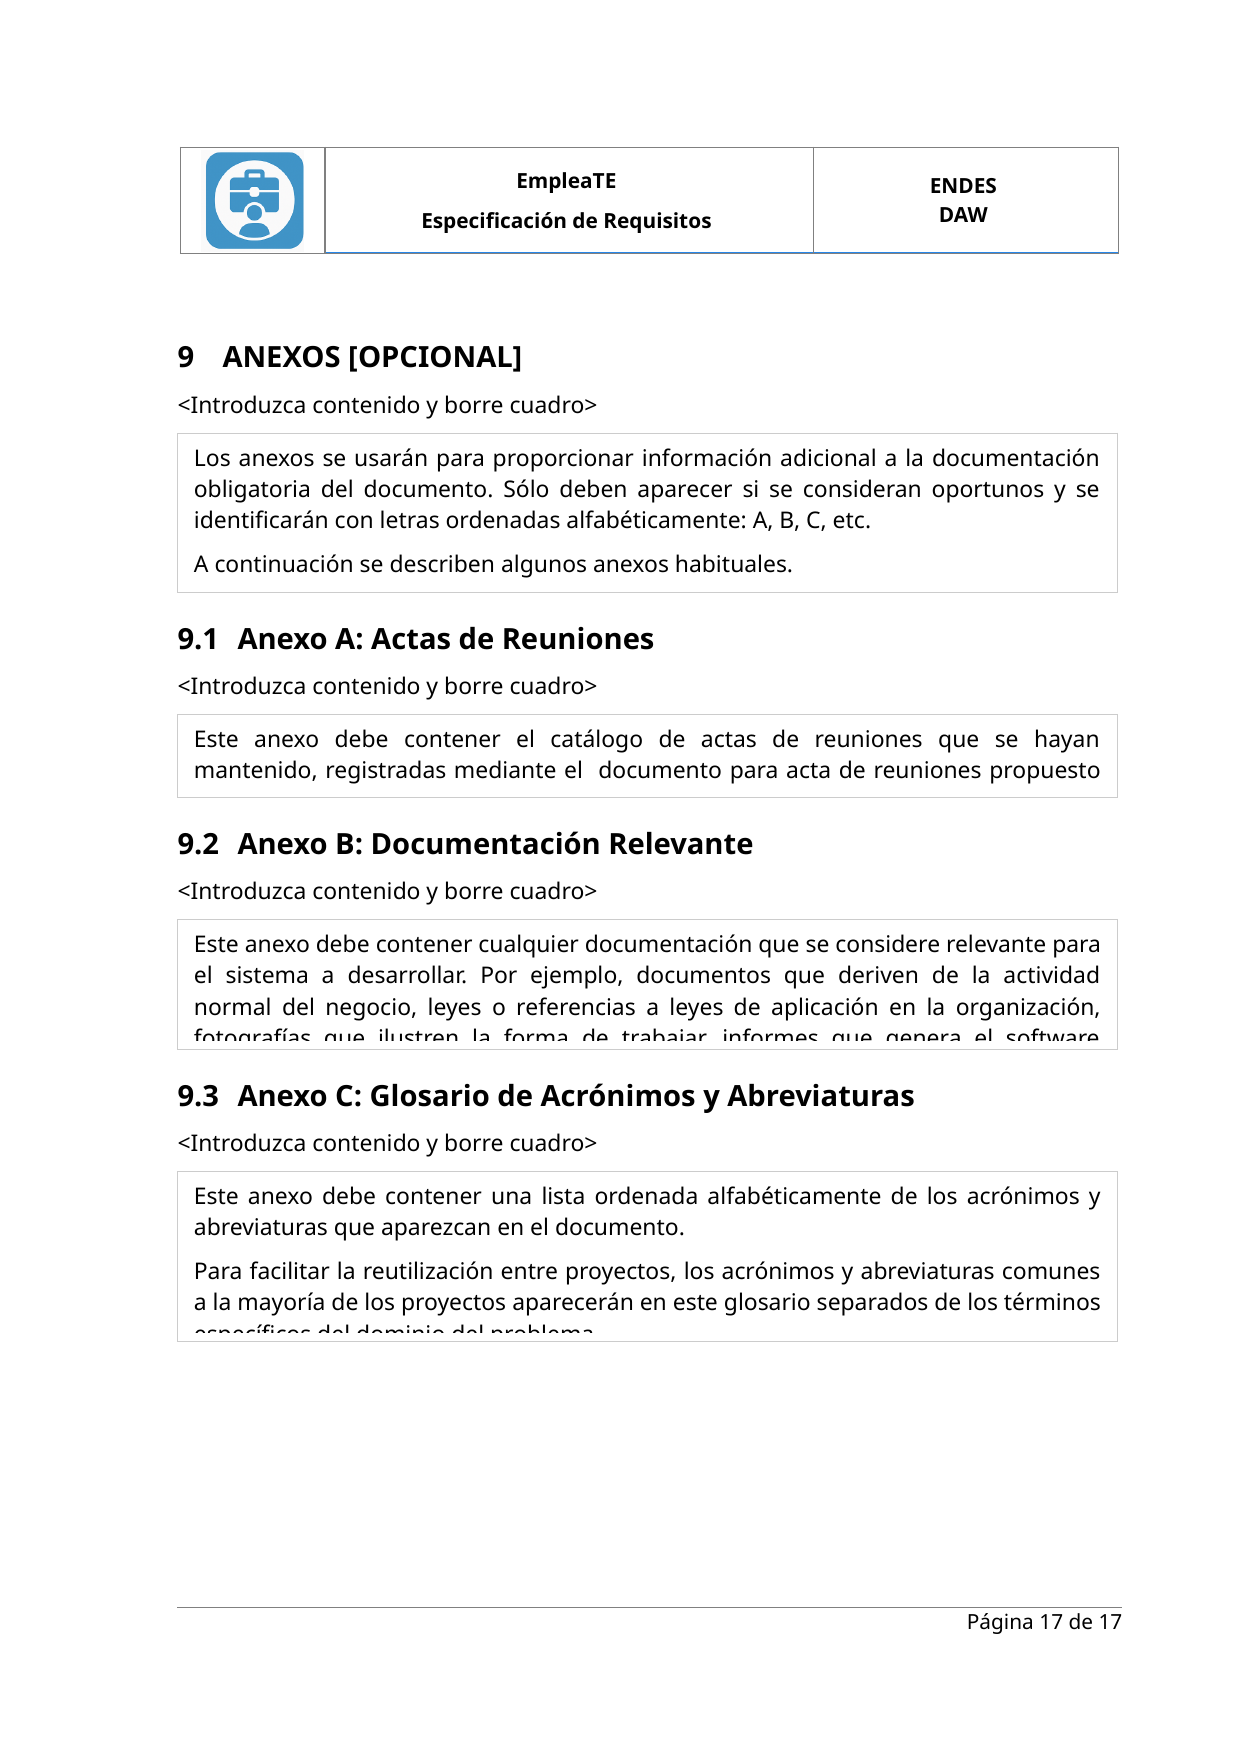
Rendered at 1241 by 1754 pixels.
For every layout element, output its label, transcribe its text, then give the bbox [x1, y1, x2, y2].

picture [201, 150, 304, 252]
text <Introduzca contenido y borre cuadro> [177, 389, 1122, 420]
text Este anexo debe contener una lista ordenada alfabéticamente de los acrónimos y abreviaturas que aparezcan en el documento. [194, 1180, 1101, 1242]
text Este anexo debe contener cualquier documentación que se considere relevante para el sistema a desarrollar. Por ejemplo, documentos que deriven de la actividad normal del negocio, leyes o referencias a leyes de aplicación en la organización, fotografías que ilustren la forma de trabajar, informes que genera el software actual, etc. [194, 928, 1101, 1041]
text Los anexos se usarán para proporcionar información adicional a la documentación obligatoria del documento. Sólo deben aparecer si se consideran oportunos y se identificarán con letras ordenadas alfabéticamente: A, B, C, etc. [194, 441, 1101, 535]
subtitle ANEXOS [OPCIONAL] [177, 336, 1122, 376]
text <Introduzca contenido y borre cuadro> [177, 875, 1122, 906]
text Este anexo debe contener el catálogo de actas de reuniones que se hayan mantenido, registradas mediante el documento para acta de reuniones propuesto en Madeja. [194, 723, 1101, 789]
subtitle Anexo A: Actas de Reuniones [177, 618, 1122, 658]
text Para facilitar la reutilización entre proyectos, los acrónimos y abreviaturas comunes a la mayoría de los proyectos aparecerán en este glosario separados de los términos específicos del dominio del problema. [194, 1255, 1101, 1333]
subtitle Anexo B: Documentación Relevante [177, 823, 1122, 863]
subtitle Anexo C: Glosario de Acrónimos y Abreviaturas [177, 1075, 1122, 1115]
text A continuación se describen algunos anexos habituales. [194, 548, 1101, 579]
text <Introduzca contenido y borre cuadro> [177, 1127, 1122, 1158]
text <Introduzca contenido y borre cuadro> [177, 670, 1122, 701]
